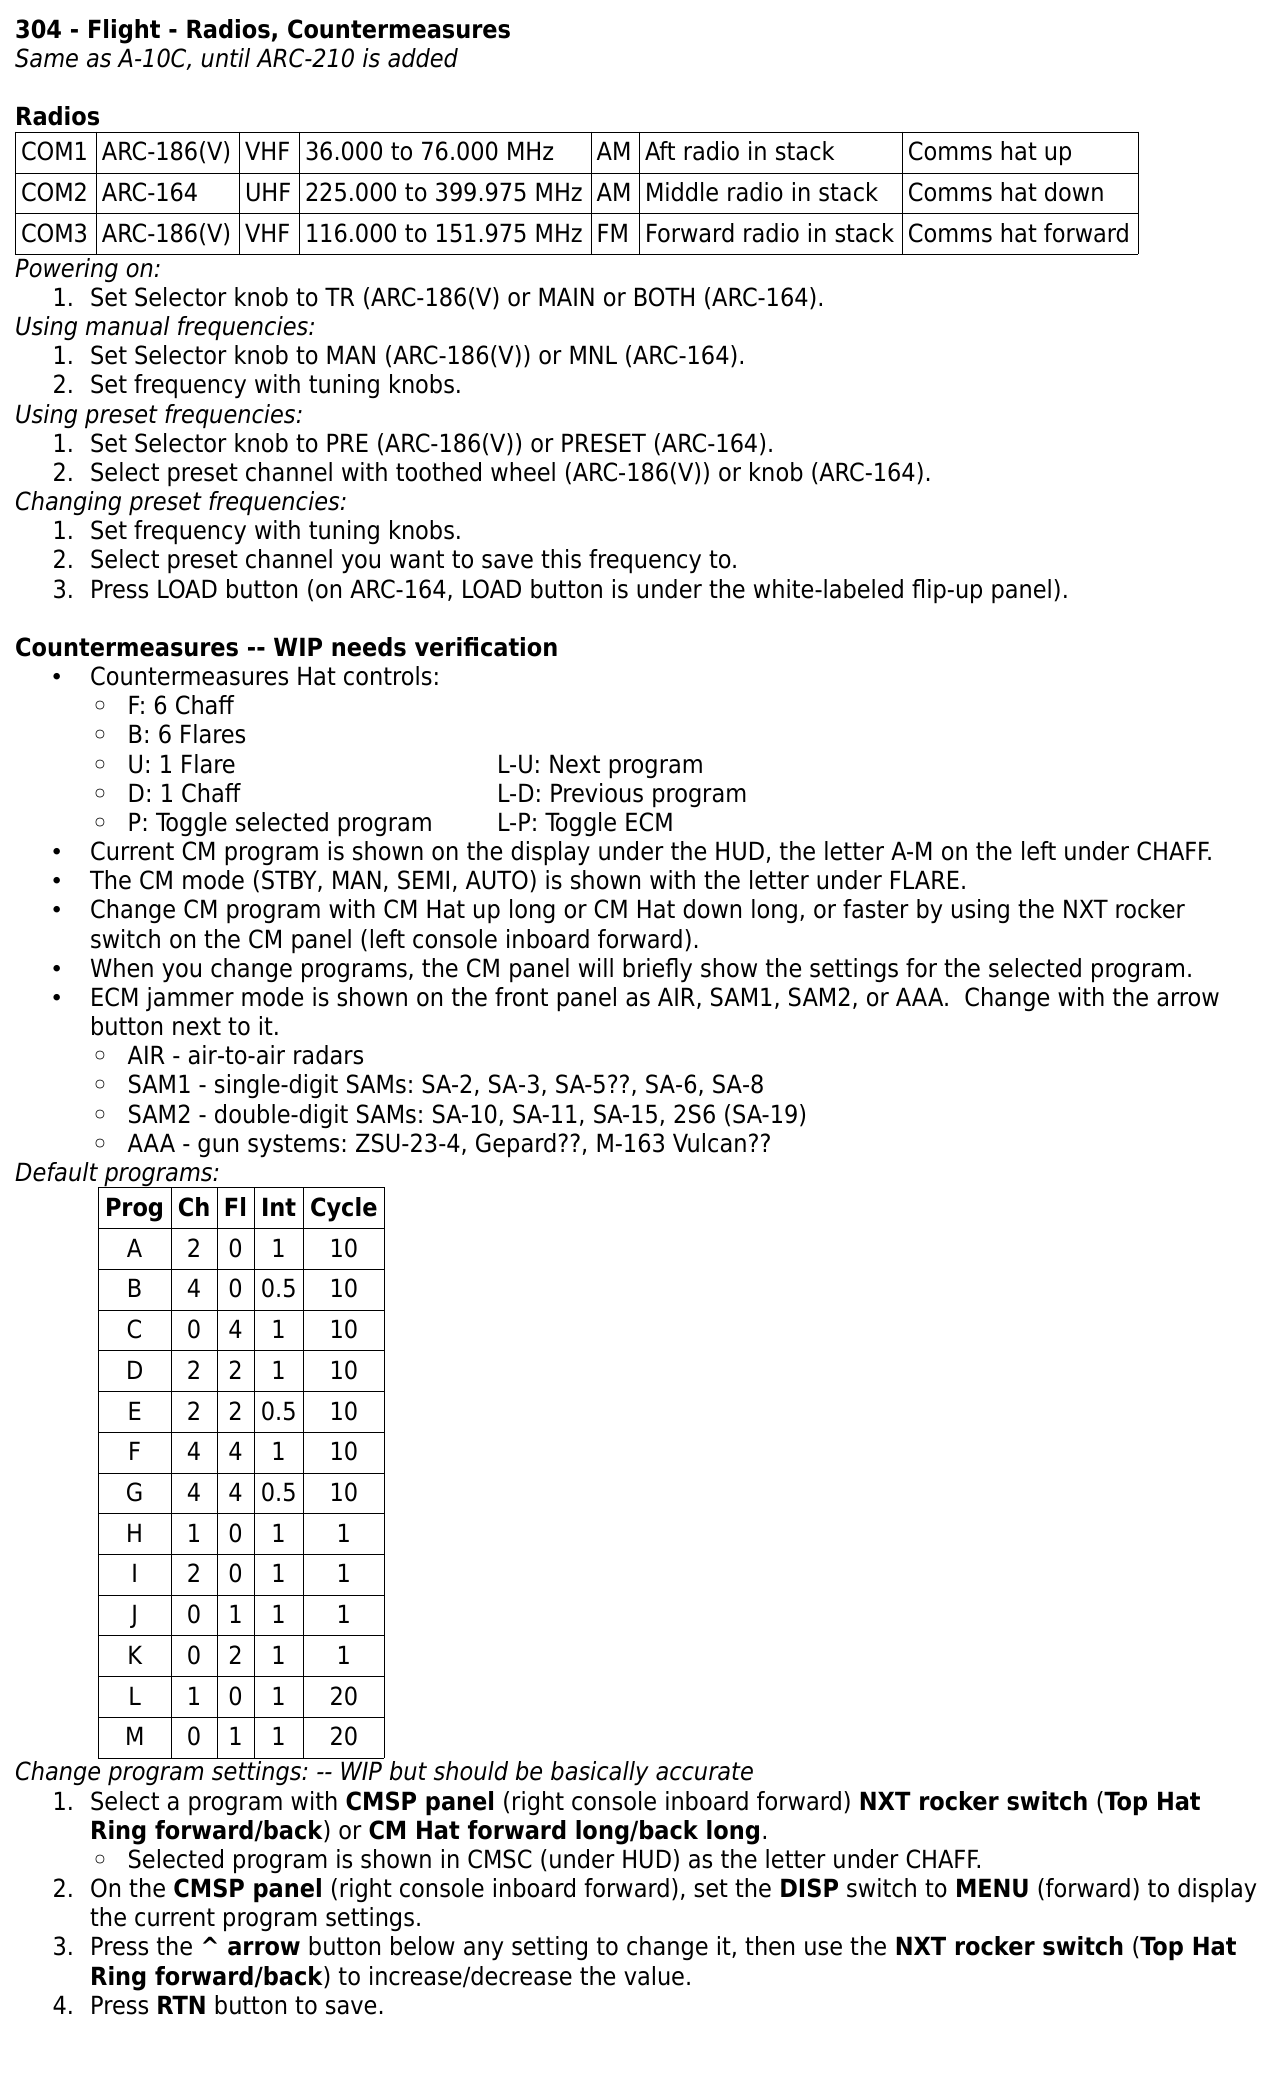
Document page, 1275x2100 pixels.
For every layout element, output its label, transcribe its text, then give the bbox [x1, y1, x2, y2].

table_cell 1 [255, 1311, 303, 1350]
table_cell AM [592, 174, 639, 213]
table_cell 10 [304, 1392, 384, 1432]
text Countermeasures -- WIP needs verification [15, 633, 1260, 662]
list Selected program is shown in CMSC (under HUD) as the letter under CHAFF. [90, 1845, 1260, 1874]
table_cell M [99, 1718, 171, 1757]
table_cell 1 [255, 1596, 303, 1635]
list AIR - air-to-air radars [90, 1041, 1260, 1071]
table_header AM [592, 133, 639, 172]
table_header Comms hat up [903, 133, 1138, 172]
list SAM1 - single-digit SAMs: SA-2, SA-3, SA-5??, SA-6, SA-8 [90, 1071, 1260, 1100]
table_cell 2 [172, 1229, 217, 1269]
table_cell C [99, 1311, 171, 1350]
list Press the ^ arrow button below any setting to change it, then use the NXT rocker switch (Top Hat Ring forward/back) to increase/decrease the value. [52, 1933, 1260, 1991]
table_cell 0 [218, 1270, 254, 1309]
table_cell 10 [304, 1351, 384, 1391]
text Changing preset frequencies: [15, 487, 1260, 516]
table_cell 2 [172, 1392, 217, 1432]
table_cell H [99, 1514, 171, 1554]
table_cell 4 [218, 1474, 254, 1513]
table_cell Middle radio in stack [640, 174, 902, 213]
list Set Selector knob to PRE (ARC-186(V)) or PRESET (ARC-164). [52, 429, 1260, 458]
table_cell 1 [172, 1677, 217, 1717]
list Select preset channel you want to save this frequency to. [52, 546, 1260, 575]
table_cell 0 [172, 1636, 217, 1676]
table_cell 1 [304, 1596, 384, 1635]
table_cell 10 [304, 1433, 384, 1472]
table_cell I [99, 1555, 171, 1594]
table_cell 1 [172, 1514, 217, 1554]
table_cell 1 [255, 1433, 303, 1472]
table_cell 20 [304, 1718, 384, 1757]
table_cell 2 [218, 1351, 254, 1391]
table_cell Comms hat forward [903, 214, 1138, 254]
table_cell 0.5 [255, 1392, 303, 1432]
text Same as A-10C, until ARC-210 is added [15, 44, 1260, 73]
table_cell 10 [304, 1270, 384, 1309]
table_cell D [99, 1351, 171, 1391]
list On the CMSP panel (right console inboard forward), set the DISP switch to MENU (forward) to display the current program settings. [52, 1874, 1260, 1933]
list Set Selector knob to MAN (ARC-186(V)) or MNL (ARC-164). [52, 341, 1260, 371]
table_cell 1 [255, 1351, 303, 1391]
list Press LOAD button (on ARC-164, LOAD button is under the white-labeled flip-up panel). [52, 575, 1260, 604]
table_cell 0 [172, 1596, 217, 1635]
table_header Cycle [304, 1188, 384, 1228]
list Change CM program with CM Hat up long or CM Hat down long, or faster by using the NXT rocker switch on the CM panel (left console inboard forward). [52, 896, 1260, 954]
list SAM2 - double-digit SAMs: SA-10, SA-11, SA-15, 2S6 (SA-19) [90, 1100, 1260, 1129]
list Set frequency with tuning knobs. [52, 371, 1260, 400]
list When you change programs, the CM panel will briefly show the settings for the selected program. [52, 954, 1260, 983]
table_cell 10 [304, 1311, 384, 1350]
table_cell 116.000 to 151.975 MHz [300, 214, 591, 254]
table_cell 4 [218, 1311, 254, 1350]
table_cell FM [592, 214, 639, 254]
table_cell 1 [255, 1718, 303, 1757]
table_cell 10 [304, 1229, 384, 1269]
table_cell 2 [218, 1392, 254, 1432]
table_cell 1 [304, 1555, 384, 1594]
text Using manual frequencies: [15, 312, 1260, 341]
table_cell VHF [240, 214, 299, 254]
table_header VHF [240, 133, 299, 172]
table_cell K [99, 1636, 171, 1676]
table_header 36.000 to 76.000 MHz [300, 133, 591, 172]
table_cell 20 [304, 1677, 384, 1717]
list Set frequency with tuning knobs. [52, 516, 1260, 546]
table_cell L [99, 1677, 171, 1717]
table_cell 1 [255, 1514, 303, 1554]
table_cell 0 [172, 1311, 217, 1350]
table_header Fl [218, 1188, 254, 1228]
table_cell UHF [240, 174, 299, 213]
text Using preset frequencies: [15, 400, 1260, 429]
list ECM jammer mode is shown on the front panel as AIR, SAM1, SAM2, or AAA. Change with the arrow button next to it. [52, 983, 1260, 1041]
list The CM mode (STBY, MAN, SEMI, AUTO) is shown with the letter under FLARE. [52, 866, 1260, 896]
table_header ARC-186(V) [97, 133, 239, 172]
table_header COM1 [16, 133, 96, 172]
text 304 - Flight - Radios, Countermeasures [15, 15, 1260, 44]
list P: Toggle selected program L-P: Toggle ECM [90, 808, 1260, 837]
table_cell 2 [218, 1636, 254, 1676]
table_header Ch [172, 1188, 217, 1228]
table_cell COM3 [16, 214, 96, 254]
text Change program settings: -- WIP but should be basically accurate [15, 1758, 1260, 1787]
table_cell A [99, 1229, 171, 1269]
table_cell 1 [304, 1636, 384, 1676]
text Powering on: [15, 254, 1260, 283]
list AAA - gun systems: ZSU-23-4, Gepard??, M-163 Vulcan?? [90, 1129, 1260, 1158]
table_cell 0.5 [255, 1270, 303, 1309]
list Select a program with CMSP panel (right console inboard forward) NXT rocker switch (Top Hat Ring forward/back) or CM Hat forward long/back long. [52, 1787, 1260, 1845]
list Press RTN button to save. [52, 1991, 1260, 2020]
table_cell 4 [172, 1474, 217, 1513]
table_header Int [255, 1188, 303, 1228]
table_cell 1 [218, 1718, 254, 1757]
list Countermeasures Hat controls: [52, 662, 1260, 691]
list Set Selector knob to TR (ARC-186(V) or MAIN or BOTH (ARC-164). [52, 283, 1260, 312]
table_cell 4 [172, 1433, 217, 1472]
table_cell 0 [172, 1718, 217, 1757]
table_cell G [99, 1474, 171, 1513]
list D: 1 Chaff L-D: Previous program [90, 779, 1260, 808]
table_cell 0 [218, 1229, 254, 1269]
table_cell 1 [304, 1514, 384, 1554]
table_cell 10 [304, 1474, 384, 1513]
table_cell 0 [218, 1677, 254, 1717]
list U: 1 Flare L-U: Next program [90, 750, 1260, 779]
table_cell 1 [255, 1677, 303, 1717]
table_cell E [99, 1392, 171, 1432]
table_cell J [99, 1596, 171, 1635]
table_cell 2 [172, 1351, 217, 1391]
table_cell ARC-164 [97, 174, 239, 213]
table_cell 1 [255, 1229, 303, 1269]
list F: 6 Chaff [90, 691, 1260, 721]
table_cell Comms hat down [903, 174, 1138, 213]
text Default programs: [15, 1158, 1260, 1187]
list B: 6 Flares [90, 721, 1260, 750]
table_cell 2 [172, 1555, 217, 1594]
table_header Aft radio in stack [640, 133, 902, 172]
table_cell B [99, 1270, 171, 1309]
table_cell 1 [218, 1596, 254, 1635]
table_header Prog [99, 1188, 171, 1228]
table_cell F [99, 1433, 171, 1472]
table_cell COM2 [16, 174, 96, 213]
text Radios [15, 102, 1260, 132]
table_cell ARC-186(V) [97, 214, 239, 254]
table_cell 0 [218, 1555, 254, 1594]
table_cell 4 [172, 1270, 217, 1309]
table_cell 0 [218, 1514, 254, 1554]
table_cell 225.000 to 399.975 MHz [300, 174, 591, 213]
table_cell Forward radio in stack [640, 214, 902, 254]
table_cell 0.5 [255, 1474, 303, 1513]
table_cell 4 [218, 1433, 254, 1472]
list Select preset channel with toothed wheel (ARC-186(V)) or knob (ARC-164). [52, 458, 1260, 487]
table_cell 1 [255, 1636, 303, 1676]
list Current CM program is shown on the display under the HUD, the letter A-M on the left under CHAFF. [52, 837, 1260, 866]
table_cell 1 [255, 1555, 303, 1594]
